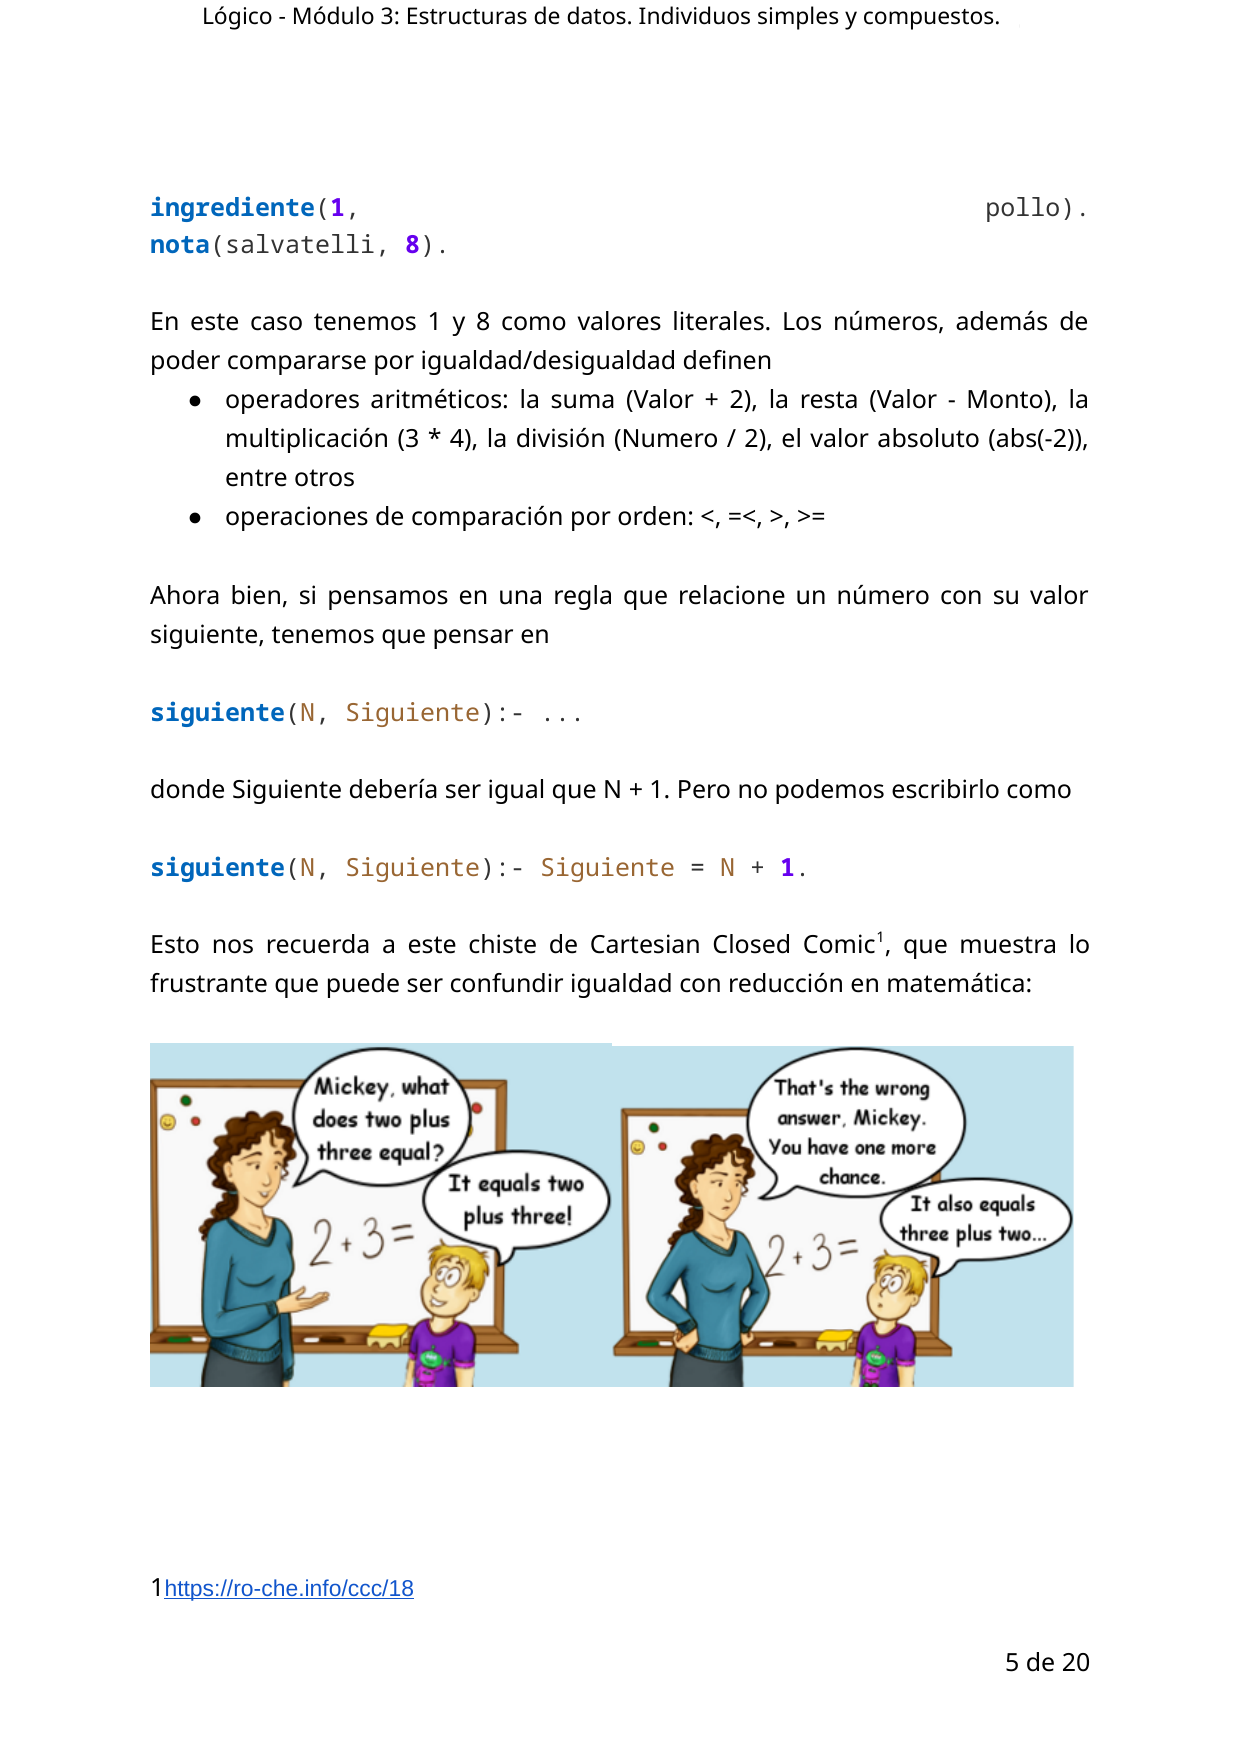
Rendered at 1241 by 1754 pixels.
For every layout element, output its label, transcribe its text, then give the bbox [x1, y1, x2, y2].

list operaciones de comparación por orden: <, =<, >, >= [187, 499, 1090, 533]
text siguiente(N, Siguiente):- ... [150, 695, 1090, 729]
text donde Siguiente debería ser igual que N + 1. Pero no podemos escribirlo como [150, 771, 1090, 805]
list operadores aritméticos: la suma (Valor + 2), la resta (Valor - Monto), la multiplicación (3 * 4), la división (Numero / 2), el valor absoluto (abs(-2)), entre otros [187, 381, 1090, 494]
picture [150, 1043, 1074, 1387]
text Ahora bien, si pensamos en una regla que relacione un número con su valor siguiente, tenemos que pensar en [150, 577, 1090, 651]
text siguiente(N, Siguiente):- Siguiente = N + 1. [150, 850, 1090, 884]
text https://ro-che.info/ccc/18 [150, 1570, 1090, 1604]
text Esto nos recuerda a este chiste de Cartesian Closed Comic, que muestra lo frustrante que puede ser confundir igualdad con reducción en matemática: [150, 926, 1090, 999]
text En este caso tenemos 1 y 8 como valores literales. Los números, además de poder compararse por igualdad/desigualdad definen [150, 303, 1090, 376]
text ingrediente(1, pollo). nota(salvatelli, 8). [150, 189, 1090, 261]
